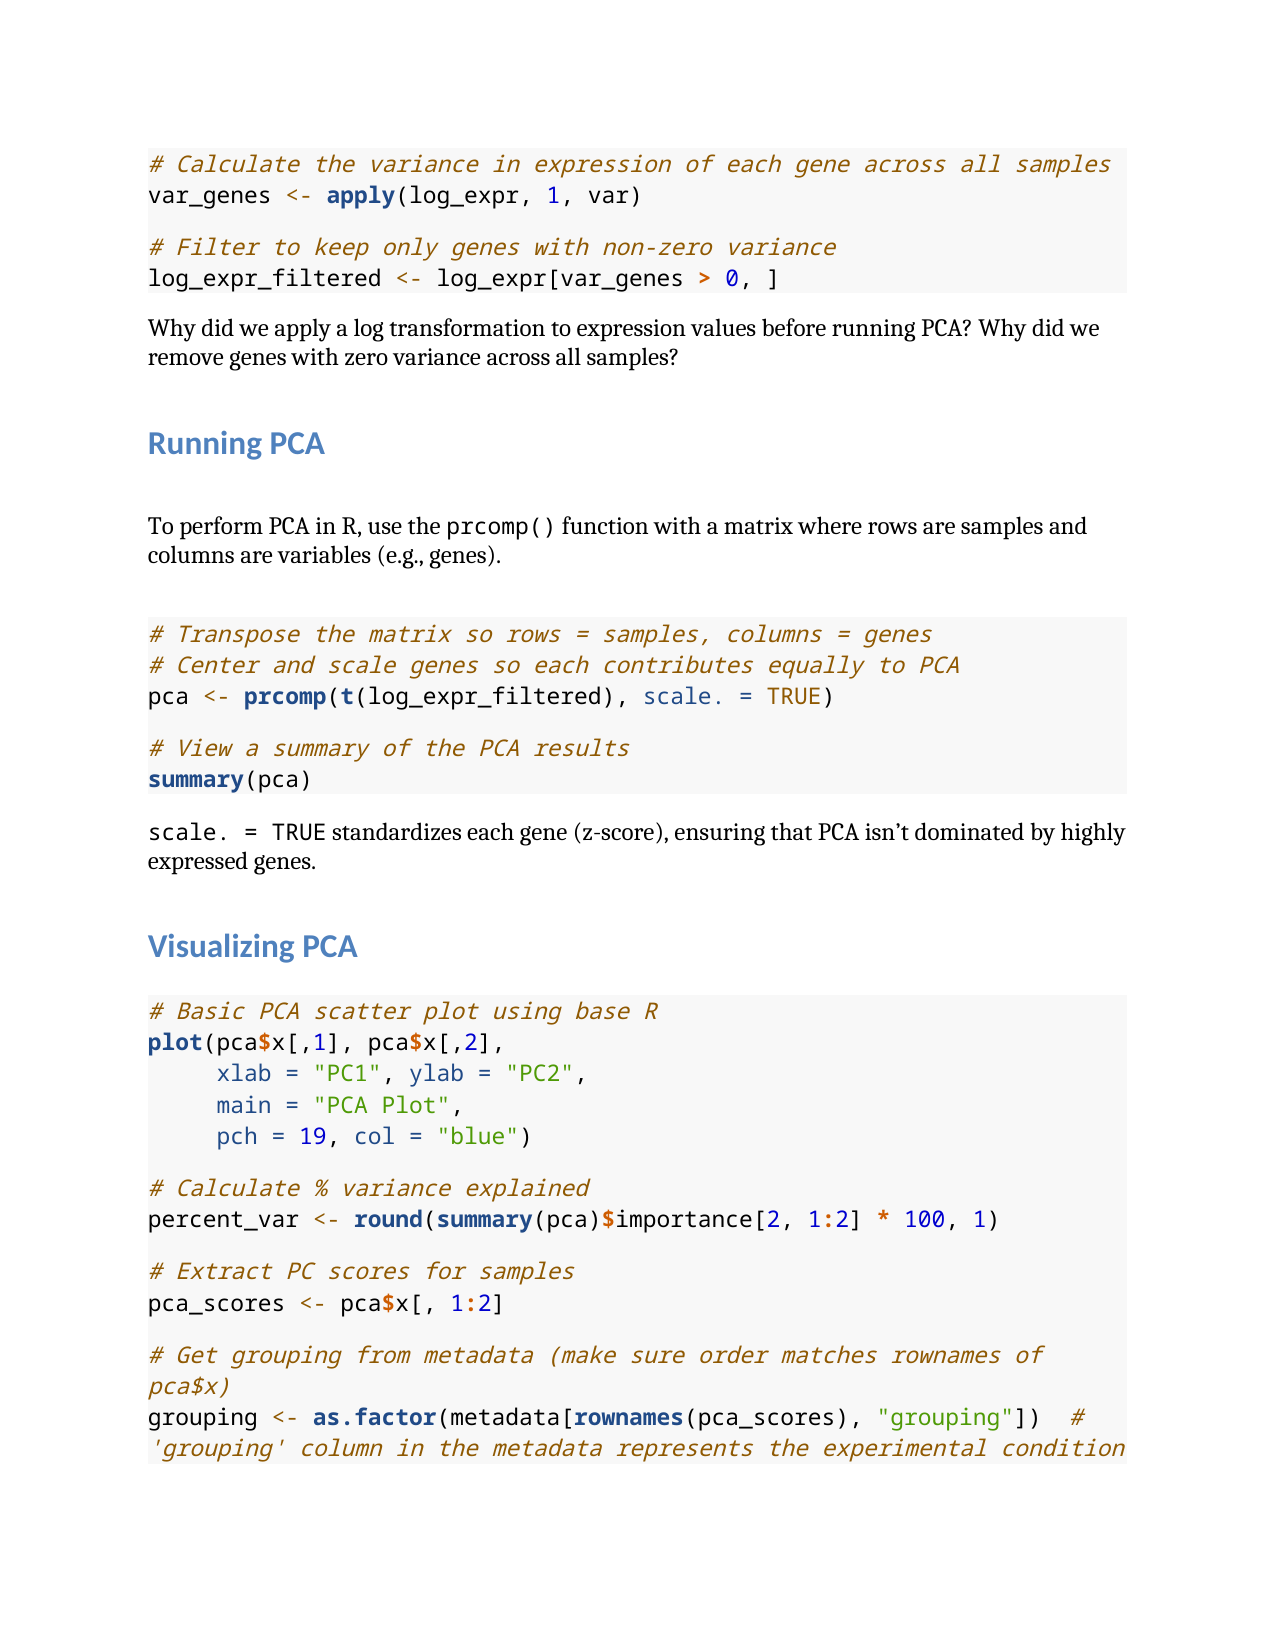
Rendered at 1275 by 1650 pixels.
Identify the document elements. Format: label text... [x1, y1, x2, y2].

text # Get grouping from metadata (make sure order matches rownames of pca$x) grouping <- as.factor(metadata[rownames(pca_scores), "grouping"]) # 'grouping' column in the metadata represents the experimental condition you want to use to check if samples cluster together or differ in the PCA [148, 1339, 1127, 1464]
text Why did we apply a log transformation to expression values before running PCA? Why did we remove genes with zero variance across all samples? [148, 314, 1127, 372]
text # Basic PCA scatter plot using base R plot(pca$x[,1], pca$x[,2], xlab = "PC1", ylab = "PC2", main = "PCA Plot", pch = 19, col = "blue") [148, 995, 1127, 1151]
subtitle Running PCA [148, 422, 1127, 462]
text # View a summary of the PCA results summary(pca) [313, 732, 1127, 794]
text scale. = TRUE standardizes each gene (z-score), ensuring that PCA isn’t dominated by highly expressed genes. [148, 815, 1127, 875]
subtitle Visualizing PCA [148, 925, 1127, 966]
text # Extract PC scores for samples pca_scores <- pca$x[, 1:2] [505, 1255, 1127, 1318]
text To perform PCA in R, use the prcomp() function with a matrix where rows are samples and columns are variables (e.g., genes). [148, 510, 1127, 570]
text # Filter to keep only genes with non-zero variance log_expr_filtered <- log_expr[var_genes > 0, ] [780, 231, 1127, 293]
text # Calculate the variance in expression of each gene across all samples var_genes <- apply(log_expr, 1, var) [643, 148, 1127, 210]
text # Calculate % variance explained percent_var <- round(summary(pca)$importance[2, 1:2] * 100, 1) [588, 1172, 1127, 1234]
text # Transpose the matrix so rows = samples, columns = genes # Center and scale genes so each contributes equally to PCA pca <- prcomp(t(log_expr_filtered), scale. = TRUE) [148, 617, 1127, 711]
